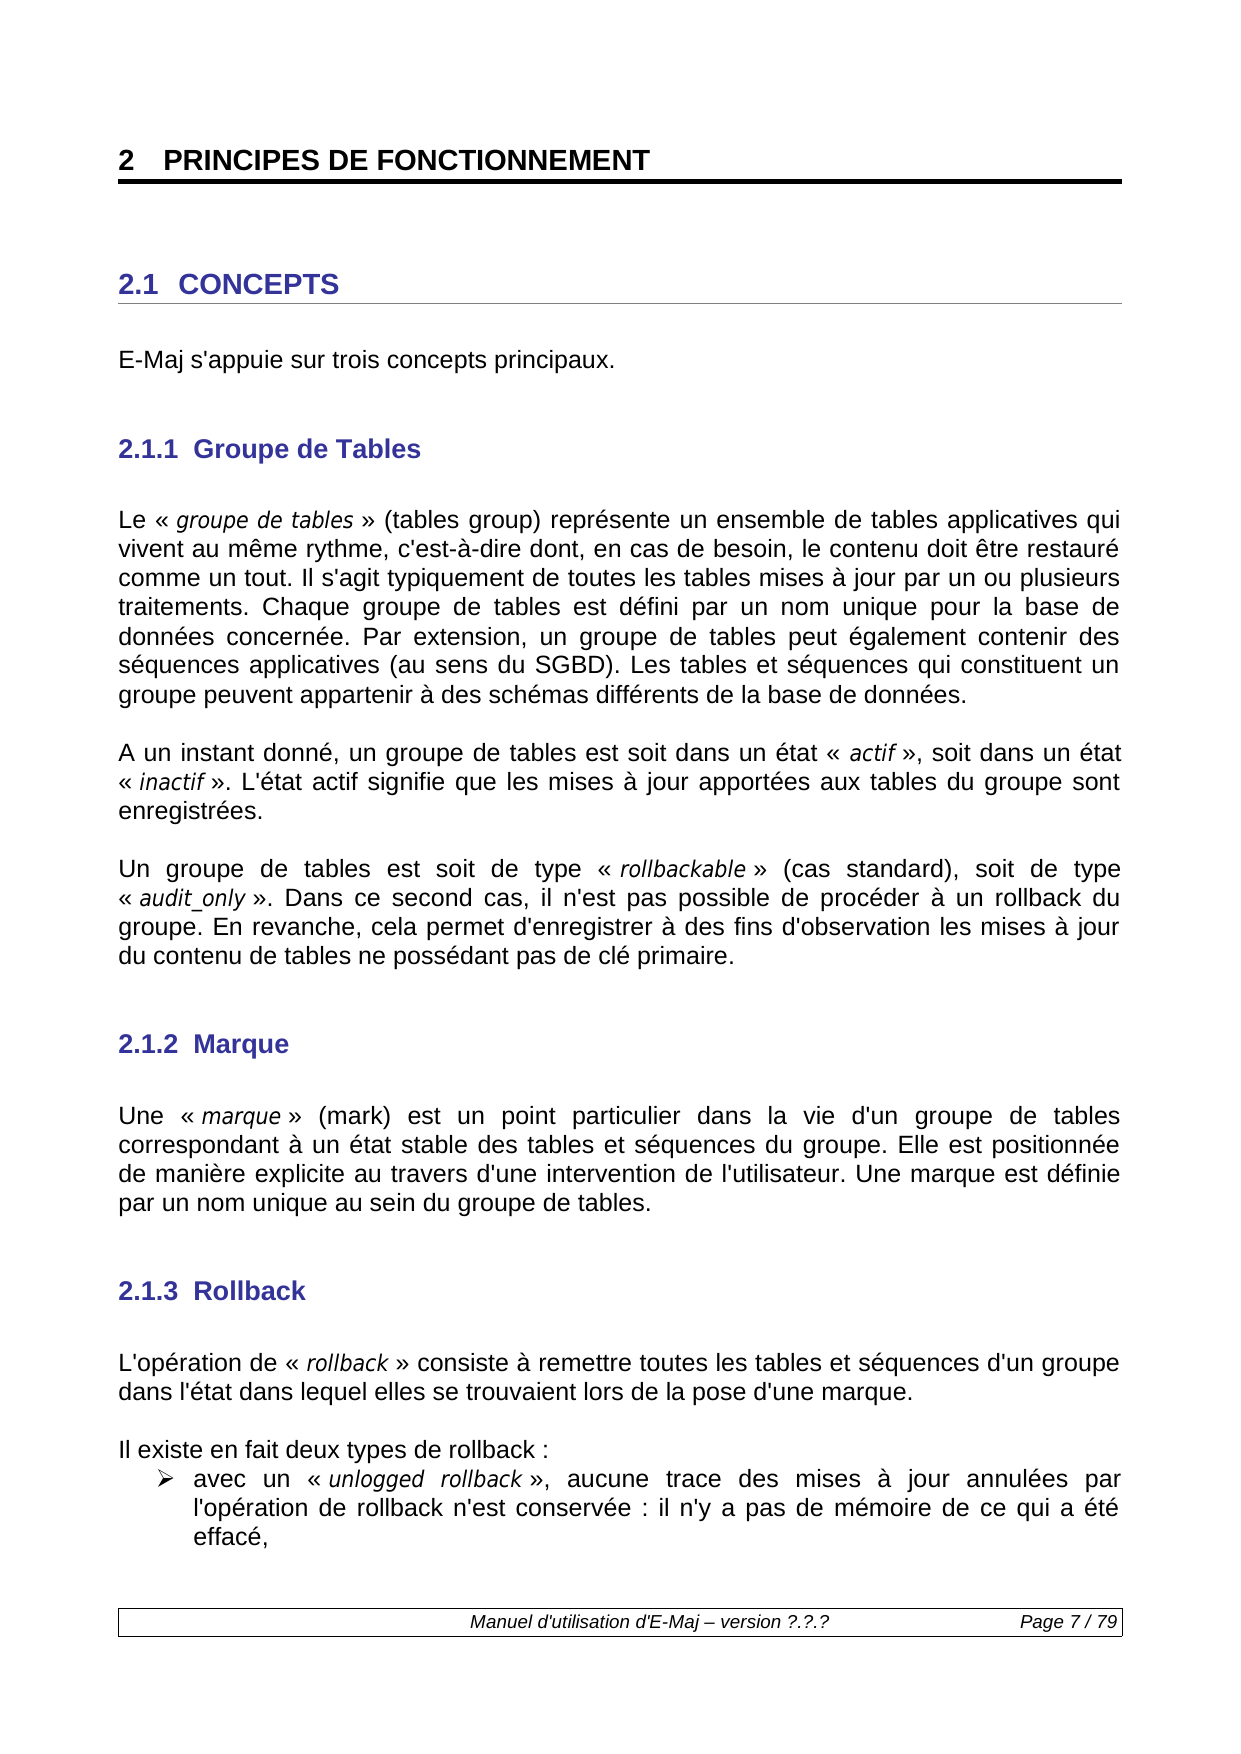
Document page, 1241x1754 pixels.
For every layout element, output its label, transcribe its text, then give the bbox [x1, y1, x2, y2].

text E-Maj s'appuie sur trois concepts principaux. [118, 345, 1122, 374]
text Il existe en fait deux types de rollback : [118, 1435, 1122, 1464]
text A un instant donné, un groupe de tables est soit dans un état « actif », soit dans un état « inactif ». L'état actif signifie que les mises à jour apportées aux tables du groupe sont enregistrées. [118, 738, 1122, 825]
list avec un « unlogged rollback », aucune trace des mises à jour annulées par l'opération de rollback n'est conservée : il n'y a pas de mémoire de ce qui a été effacé, [156, 1464, 1122, 1551]
text Une « marque » (mark) est un point particulier dans la vie d'un groupe de tables correspondant à un état stable des tables et séquences du groupe. Elle est positionnée de manière explicite au travers d'une intervention de l'utilisateur. Une marque est définie par un nom unique au sein du groupe de tables. [118, 1101, 1122, 1217]
subtitle Rollback [118, 1275, 1122, 1306]
subtitle Principes de fonctionnement [118, 143, 1122, 179]
subtitle Concepts [118, 267, 1122, 303]
text Le « groupe de tables » (tables group) représente un ensemble de tables applicatives qui vivent au même rythme, c'est-à-dire dont, en cas de besoin, le contenu doit être restauré comme un tout. Il s'agit typiquement de toutes les tables mises à jour par un ou plusieurs traitements. Chaque groupe de tables est défini par un nom unique pour la base de données concernée. Par extension, un groupe de tables peut également contenir des séquences applicatives (au sens du SGBD). Les tables et séquences qui constituent un groupe peuvent appartenir à des schémas différents de la base de données. [118, 505, 1122, 708]
text Un groupe de tables est soit de type « rollbackable » (cas standard), soit de type « audit_only ». Dans ce second cas, il n'est pas possible de procéder à un rollback du groupe. En revanche, cela permet d'enregistrer à des fins d'observation les mises à jour du contenu de tables ne possédant pas de clé primaire. [118, 854, 1122, 970]
text L'opération de « rollback » consiste à remettre toutes les tables et séquences d'un groupe dans l'état dans lequel elles se trouvaient lors de la pose d'une marque. [118, 1348, 1122, 1406]
subtitle Groupe de Tables [118, 432, 1122, 463]
subtitle Marque [118, 1028, 1122, 1059]
